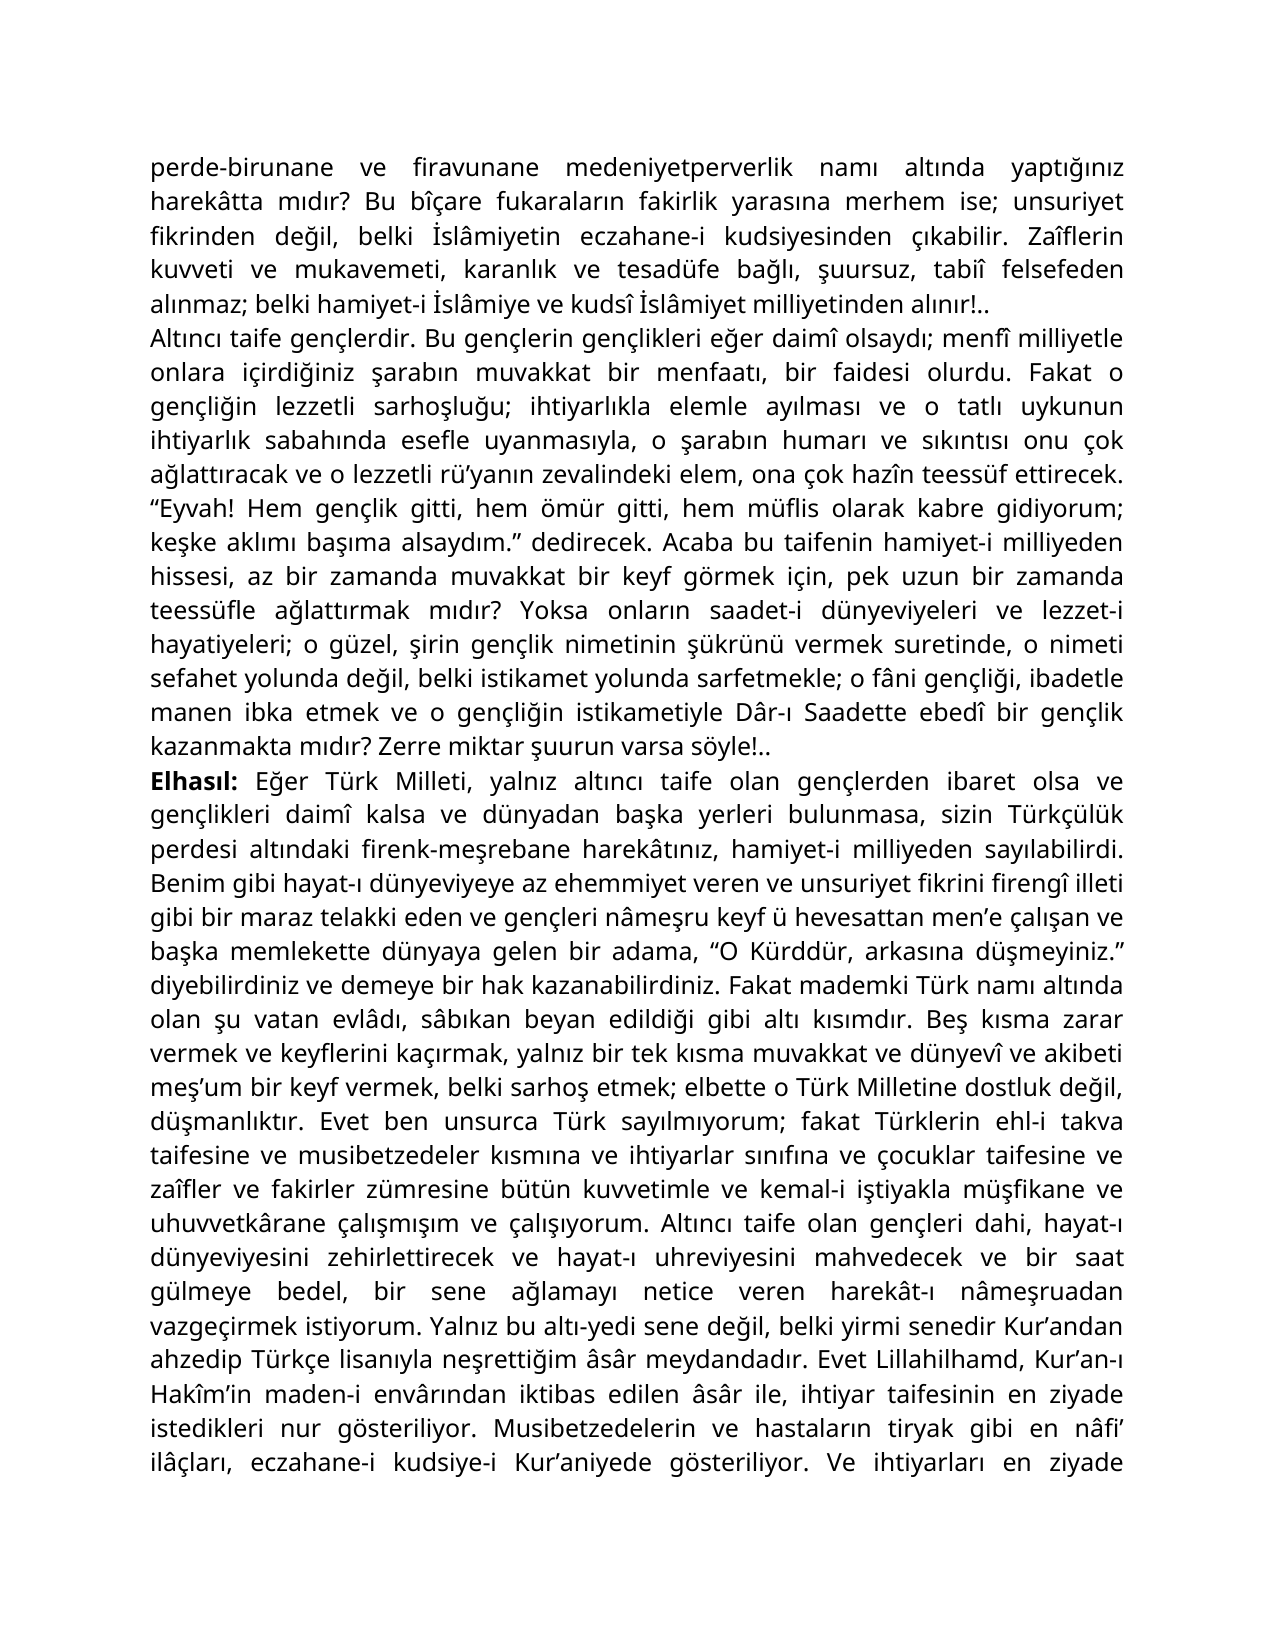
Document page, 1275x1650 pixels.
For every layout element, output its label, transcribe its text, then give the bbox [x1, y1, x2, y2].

text perde-birunane ve firavunane medeniyetperverlik namı altında yaptığınız harekâtta mıdır? Bu bîçare fukaraların fakirlik yarasına merhem ise; unsuriyet fikrinden değil, belki İslâmiyetin eczahane-i kudsiyesinden çıkabilir. Zaîflerin kuvveti ve mukavemeti, karanlık ve tesadüfe bağlı, şuursuz, tabiî felsefeden alınmaz; belki hamiyet-i İslâmiye ve kudsî İslâmiyet milliyetinden alınır!.. [150, 150, 1125, 320]
text Elhasıl: Eğer Türk Milleti, yalnız altıncı taife olan gençlerden ibaret olsa ve gençlikleri daimî kalsa ve dünyadan başka yerleri bulunmasa, sizin Türkçülük perdesi altındaki firenk-meşrebane harekâtınız, hamiyet-i milliyeden sayılabilirdi. Benim gibi hayat-ı dünyeviyeye az ehemmiyet veren ve unsuriyet fikrini firengî illeti gibi bir maraz telakki eden ve gençleri nâmeşru keyf ü hevesattan men’e çalışan ve başka memlekette dünyaya gelen bir adama, “O Kürddür, arkasına düşmeyiniz.” diyebilirdiniz ve demeye bir hak kazanabilirdiniz. Fakat mademki Türk namı altında olan şu vatan evlâdı, sâbıkan beyan edildiği gibi altı kısımdır. Beş kısma zarar vermek ve keyflerini kaçırmak, yalnız bir tek kısma muvakkat ve dünyevî ve akibeti meş’um bir keyf vermek, belki sarhoş etmek; elbette o Türk Milletine dostluk değil, düşmanlıktır. Evet ben unsurca Türk sayılmıyorum; fakat Türklerin ehl-i takva taifesine ve musibetzedeler kısmına ve ihtiyarlar sınıfına ve çocuklar taifesine ve zaîfler ve fakirler zümresine bütün kuvvetimle ve kemal-i iştiyakla müşfikane ve uhuvvetkârane çalışmışım ve çalışıyorum. Altıncı taife olan gençleri dahi, hayat-ı dünyeviyesini zehirlettirecek ve hayat-ı uhreviyesini mahvedecek ve bir saat gülmeye bedel, bir sene ağlamayı netice veren harekât-ı nâmeşruadan vazgeçirmek istiyorum. Yalnız bu altı-yedi sene değil, belki yirmi senedir Kur’andan ahzedip Türkçe lisanıyla neşrettiğim âsâr meydandadır. Evet Lillahilhamd, Kur’an-ı Hakîm’in maden-i envârından iktibas edilen âsâr ile, ihtiyar taifesinin en ziyade istedikleri nur gösteriliyor. Musibetzedelerin ve hastaların tiryak gibi en nâfi’ ilâçları, eczahane-i kudsiye-i Kur’aniyede gösteriliyor. Ve ihtiyarları en ziyade [150, 763, 1125, 1478]
text Altıncı taife gençlerdir. Bu gençlerin gençlikleri eğer daimî olsaydı; menfî milliyetle onlara içirdiğiniz şarabın muvakkat bir menfaatı, bir faidesi olurdu. Fakat o gençliğin lezzetli sarhoşluğu; ihtiyarlıkla elemle ayılması ve o tatlı uykunun ihtiyarlık sabahında esefle uyanmasıyla, o şarabın humarı ve sıkıntısı onu çok ağlattıracak ve o lezzetli rü’yanın zevalindeki elem, ona çok hazîn teessüf ettirecek. “Eyvah! Hem gençlik gitti, hem ömür gitti, hem müflis olarak kabre gidiyorum; keşke aklımı başıma alsaydım.” dedirecek. Acaba bu taifenin hamiyet-i milliyeden hissesi, az bir zamanda muvakkat bir keyf görmek için, pek uzun bir zamanda teessüfle ağlattırmak mıdır? Yoksa onların saadet-i dünyeviyeleri ve lezzet-i hayatiyeleri; o güzel, şirin gençlik nimetinin şükrünü vermek suretinde, o nimeti sefahet yolunda değil, belki istikamet yolunda sarfetmekle; o fâni gençliği, ibadetle manen ibka etmek ve o gençliğin istikametiyle Dâr-ı Saadette ebedî bir gençlik kazanmakta mıdır? Zerre miktar şuurun varsa söyle!.. [150, 320, 1125, 763]
